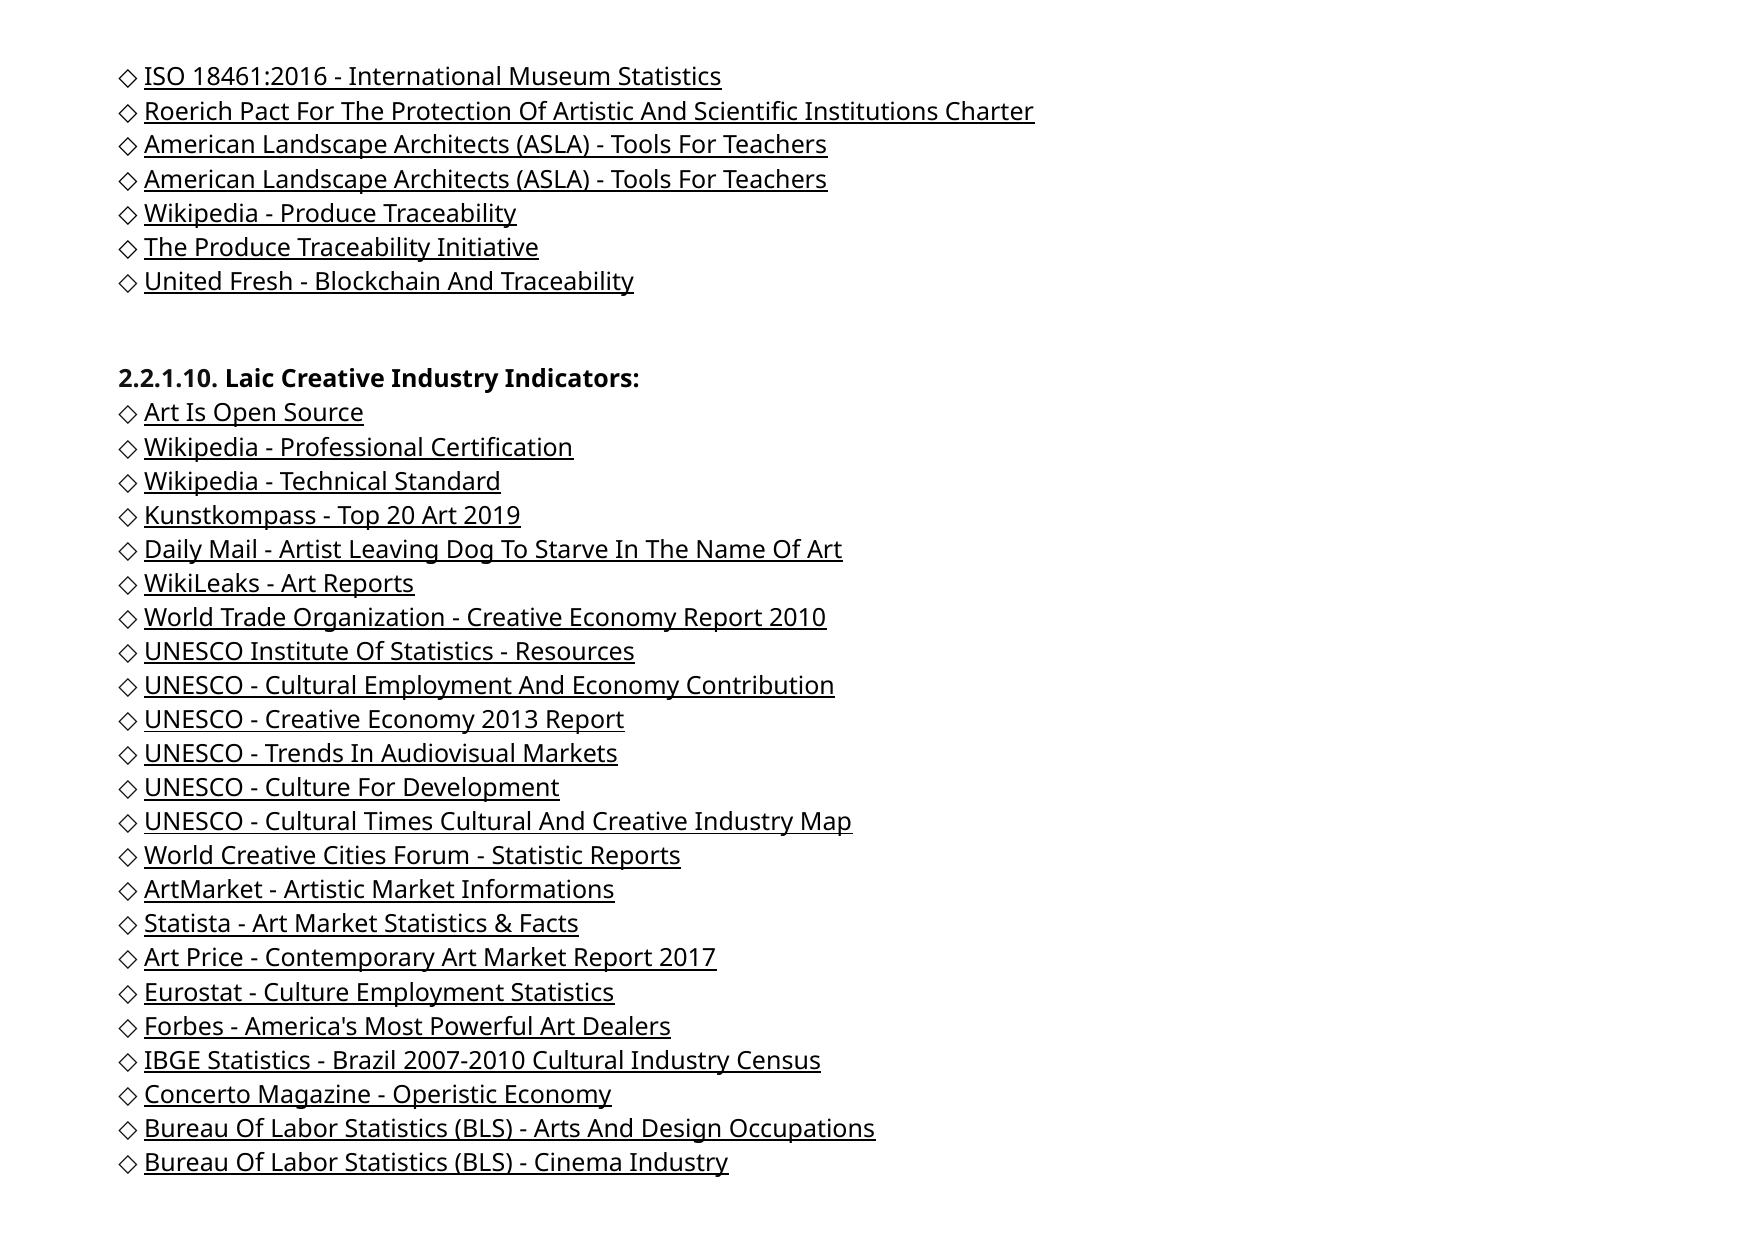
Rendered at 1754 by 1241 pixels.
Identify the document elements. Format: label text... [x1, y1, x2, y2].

text ◇ Wikipedia - Technical Standard [118, 463, 1695, 497]
text ◇ ArtMarket - Artistic Market Informations [118, 872, 1695, 906]
text ◇ UNESCO - Creative Economy 2013 Report [118, 702, 1695, 736]
text ◇ UNESCO - Cultural Times Cultural And Creative Industry Map [118, 804, 1695, 838]
subtitle ◇ United Fresh - Blockchain And Traceability [118, 263, 1695, 297]
subtitle ◇ Roerich Pact For The Protection Of Artistic And Scientific Institutions Charter [118, 93, 1695, 127]
text ◇ UNESCO Institute Of Statistics - Resources [118, 633, 1695, 668]
subtitle ◇ The Produce Traceability Initiative [118, 229, 1695, 263]
text ◇ Concerto Magazine - Operistic Economy [118, 1076, 1695, 1110]
text ◇ World Trade Organization - Creative Economy Report 2010 [118, 599, 1695, 633]
text ◇ Eurostat - Culture Employment Statistics [118, 974, 1695, 1008]
subtitle ◇ American Landscape Architects (ASLA) - Tools For Teachers [118, 161, 1695, 195]
text ◇ Art Price - Contemporary Art Market Report 2017 [118, 940, 1695, 974]
text ◇ Wikipedia - Professional Certification [118, 429, 1695, 463]
text ◇ UNESCO - Trends In Audiovisual Markets [118, 736, 1695, 770]
text ◇ World Creative Cities Forum - Statistic Reports [118, 838, 1695, 872]
text ◇ UNESCO - Cultural Employment And Economy Contribution [118, 668, 1695, 702]
text ◇ Forbes - America's Most Powerful Art Dealers [118, 1008, 1695, 1042]
text ◇ UNESCO - Culture For Development [118, 770, 1695, 804]
subtitle ◇ ISO 18461:2016 - International Museum Statistics [118, 59, 1695, 93]
text 2.2.1.10. Laic Creative Industry Indicators: [118, 361, 1695, 395]
text ◇ Art Is Open Source [118, 395, 1695, 429]
text ◇ WikiLeaks - Art Reports [118, 565, 1695, 599]
text ◇ IBGE Statistics - Brazil 2007-2010 Cultural Industry Census [118, 1042, 1695, 1076]
text ◇ Bureau Of Labor Statistics (BLS) - Cinema Industry [118, 1144, 1695, 1178]
text ◇ Bureau Of Labor Statistics (BLS) - Arts And Design Occupations [118, 1110, 1695, 1144]
subtitle ◇ Wikipedia - Produce Traceability [118, 195, 1695, 229]
text ◇ Daily Mail - Artist Leaving Dog To Starve In The Name Of Art [118, 531, 1695, 565]
text ◇ Kunstkompass - Top 20 Art 2019 [118, 497, 1695, 531]
subtitle ◇ American Landscape Architects (ASLA) - Tools For Teachers [118, 127, 1695, 161]
text ◇ Statista - Art Market Statistics & Facts [118, 906, 1695, 940]
